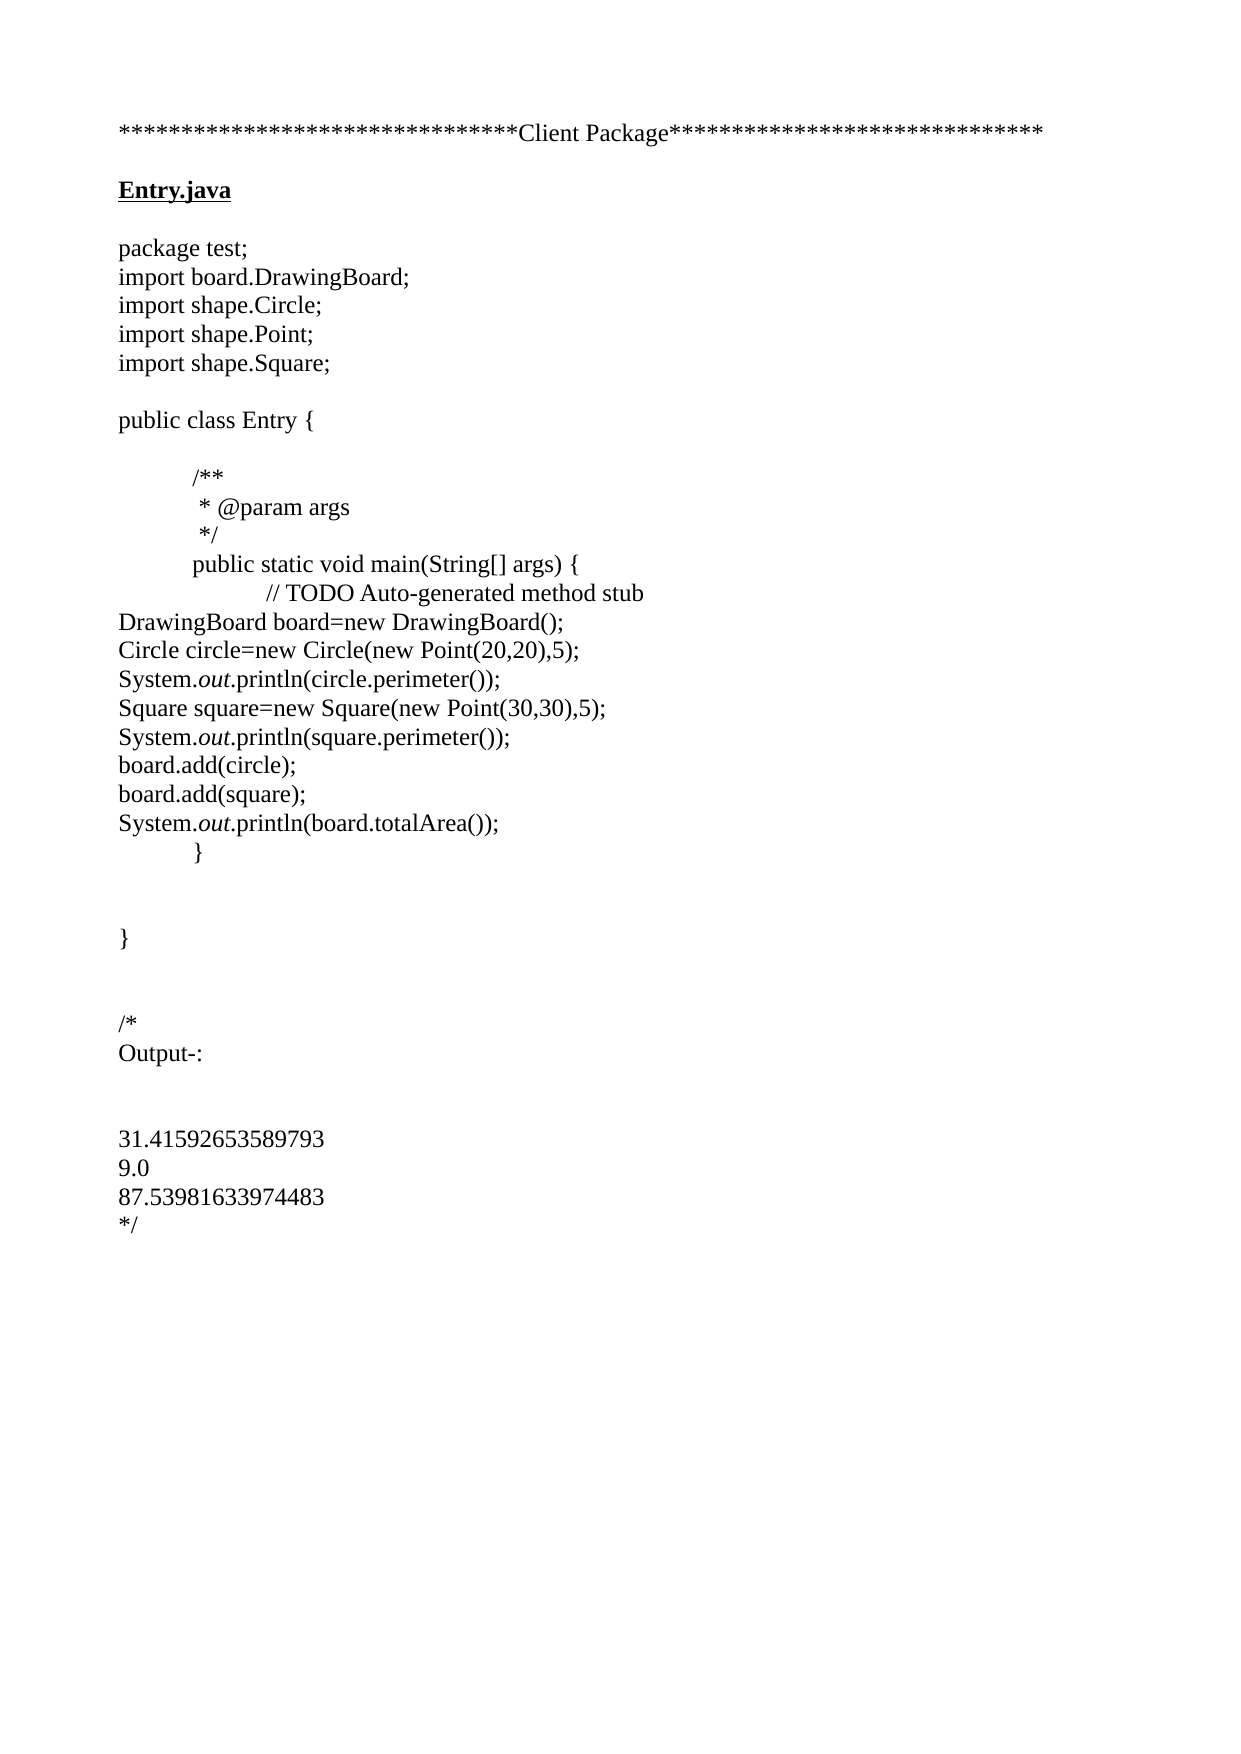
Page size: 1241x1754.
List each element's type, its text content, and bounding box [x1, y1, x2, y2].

text DrawingBoard board=new DrawingBoard(); [118, 607, 1122, 636]
text board.add(square); [118, 779, 1122, 808]
text import shape.Circle; [118, 291, 1122, 319]
text board.add(circle); [118, 751, 1122, 779]
text Square square=new Square(new Point(30,30),5); [118, 693, 1122, 722]
text System.out.println(circle.perimeter()); [118, 664, 1122, 693]
text * @param args [118, 492, 1122, 521]
text Output-: [118, 1038, 1122, 1067]
text /** [118, 463, 1122, 492]
text Entry.java [118, 176, 1122, 204]
text public static void main(String[] args) { [118, 549, 1122, 578]
text /* [118, 1009, 1122, 1038]
text 87.53981633974483 [118, 1182, 1122, 1211]
text 31.41592653589793 [118, 1124, 1122, 1153]
text 9.0 [118, 1153, 1122, 1182]
text import board.DrawingBoard; [118, 262, 1122, 291]
text import shape.Point; [118, 319, 1122, 348]
text } [118, 837, 1122, 866]
text public class Entry { [118, 406, 1122, 434]
text // TODO Auto-generated method stub [118, 578, 1122, 607]
text System.out.println(square.perimeter()); [118, 722, 1122, 751]
text ********************************Client Package****************************** [118, 118, 1122, 147]
text import shape.Square; [118, 348, 1122, 377]
text package test; [118, 233, 1122, 262]
text */ [118, 1211, 1122, 1239]
text } [118, 923, 1122, 952]
text System.out.println(board.totalArea()); [118, 808, 1122, 837]
text Circle circle=new Circle(new Point(20,20),5); [118, 636, 1122, 664]
text */ [118, 521, 1122, 549]
